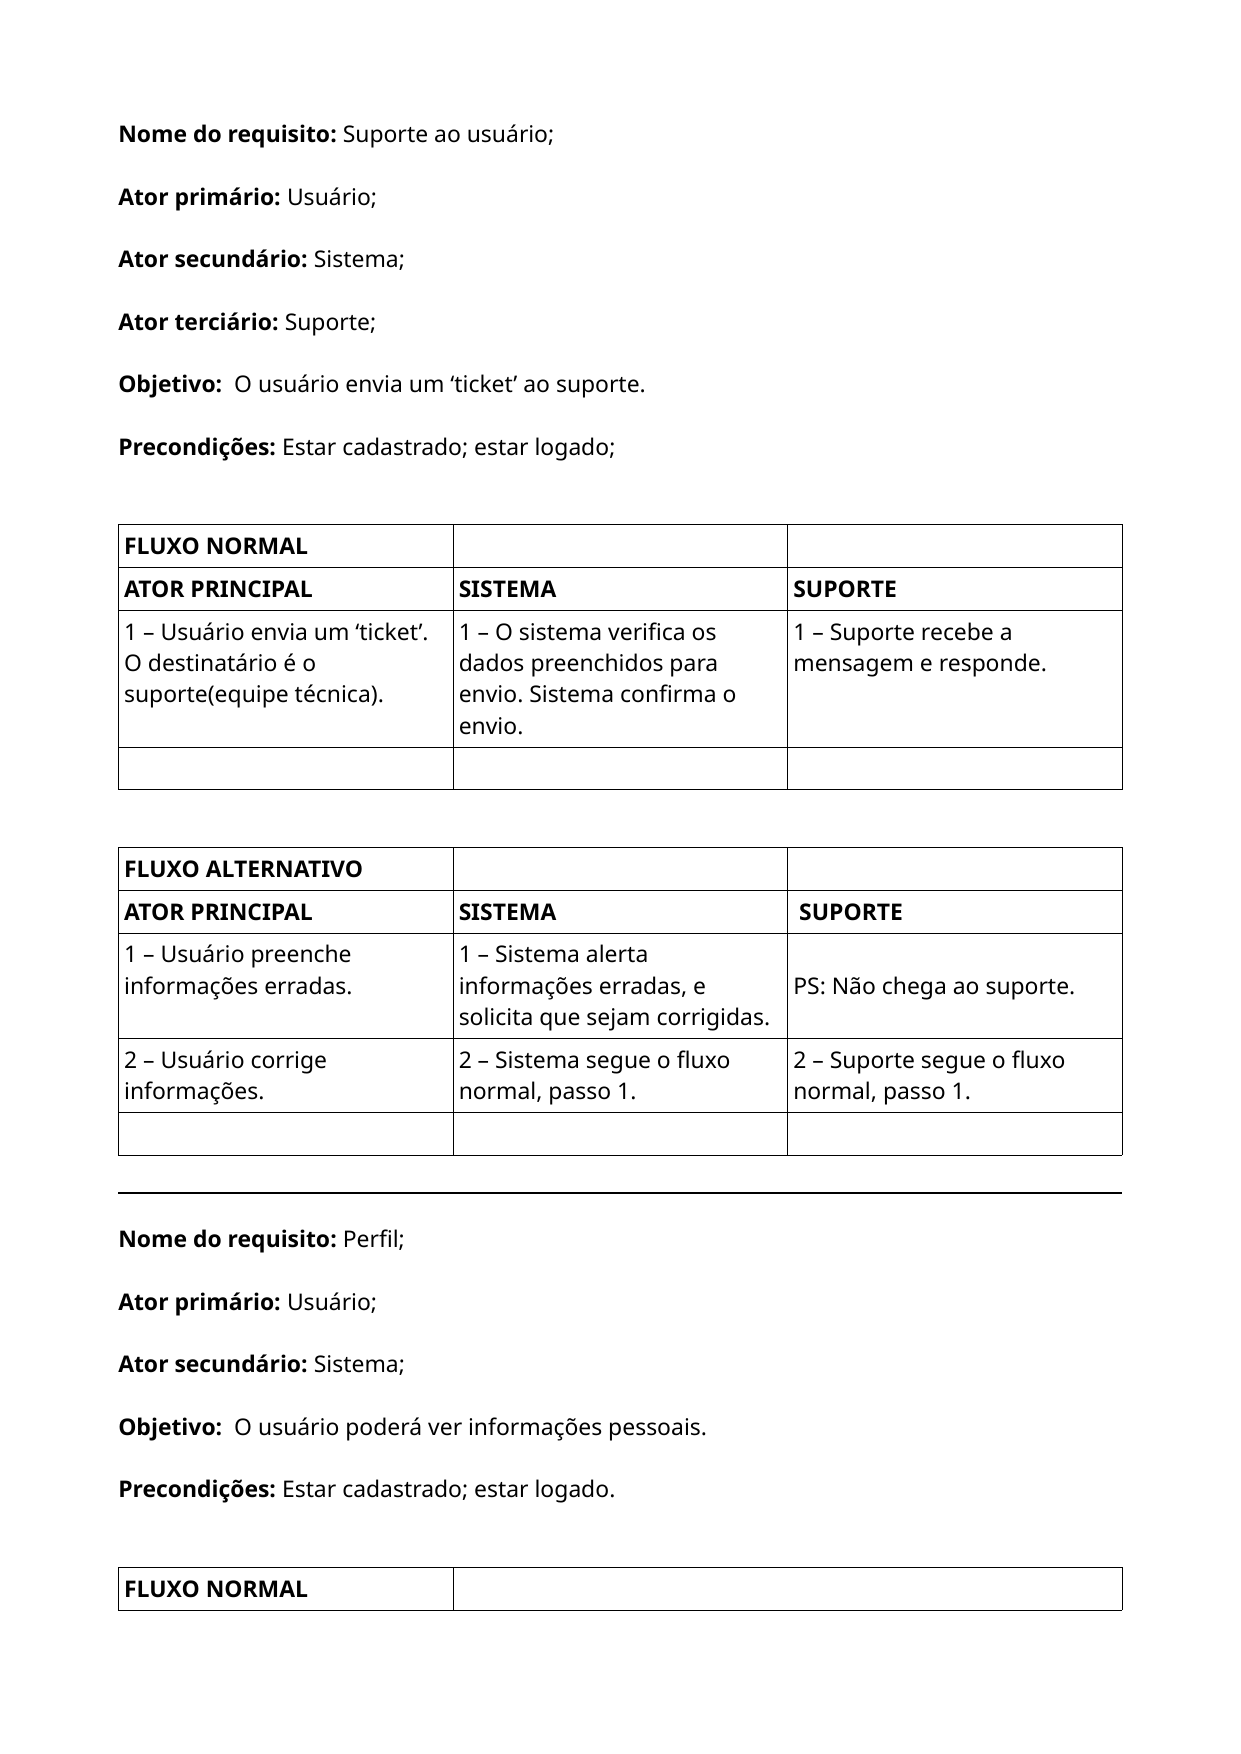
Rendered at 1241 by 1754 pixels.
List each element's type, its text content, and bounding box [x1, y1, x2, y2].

text Ator secundário: Sistema; [118, 1348, 1122, 1379]
table_cell [788, 748, 1122, 789]
table_cell 1 – Suporte recebe a mensagem e responde. [788, 611, 1122, 747]
table_header [788, 848, 1122, 890]
table_cell 2 – Suporte segue o fluxo normal, passo 1. [788, 1039, 1122, 1112]
text Nome do requisito: Perfil; [118, 1223, 1122, 1254]
table_cell 1 – Sistema alerta informações erradas, e solicita que sejam corrigidas. [454, 934, 787, 1038]
table_cell [119, 1113, 453, 1155]
text Ator primário: Usuário; [118, 181, 1122, 212]
table_cell SISTEMA [454, 568, 787, 610]
table_cell 1 – Usuário preenche informações erradas. [119, 934, 453, 1038]
table_cell 2 – Usuário corrige informações. [119, 1039, 453, 1112]
table_header [454, 1568, 1122, 1610]
table_cell SISTEMA [454, 891, 787, 933]
table_cell [454, 748, 787, 789]
text Objetivo: O usuário poderá ver informações pessoais. [118, 1411, 1122, 1442]
table_header [454, 525, 787, 567]
table_cell ATOR PRINCIPAL [119, 891, 453, 933]
table_cell [454, 1113, 787, 1155]
table_cell SUPORTE [788, 891, 1122, 933]
table_header [788, 525, 1122, 567]
table_cell 1 – O sistema verifica os dados preenchidos para envio. Sistema confirma o envio. [454, 611, 787, 747]
table_header FLUXO ALTERNATIVO [119, 848, 453, 890]
table_cell PS: Não chega ao suporte. [788, 934, 1122, 1038]
table_header FLUXO NORMAL [119, 1568, 453, 1610]
table_cell 1 – Usuário envia um ‘ticket’. O destinatário é o suporte(equipe técnica). [119, 611, 453, 747]
text Precondições: Estar cadastrado; estar logado. [118, 1473, 1122, 1504]
table_header [454, 848, 787, 890]
text Ator secundário: Sistema; [118, 243, 1122, 274]
table_cell 2 – Sistema segue o fluxo normal, passo 1. [454, 1039, 787, 1112]
text Ator terciário: Suporte; [118, 306, 1122, 337]
table_cell SUPORTE [788, 568, 1122, 610]
text Nome do requisito: Suporte ao usuário; [118, 118, 1122, 149]
text Objetivo: O usuário envia um ‘ticket’ ao suporte. [118, 368, 1122, 399]
text Ator primário: Usuário; [118, 1286, 1122, 1317]
table_cell [119, 748, 453, 789]
table_header FLUXO NORMAL [119, 525, 453, 567]
table_cell [788, 1113, 1122, 1155]
text Precondições: Estar cadastrado; estar logado; [118, 431, 1122, 462]
table_cell ATOR PRINCIPAL [119, 568, 453, 610]
